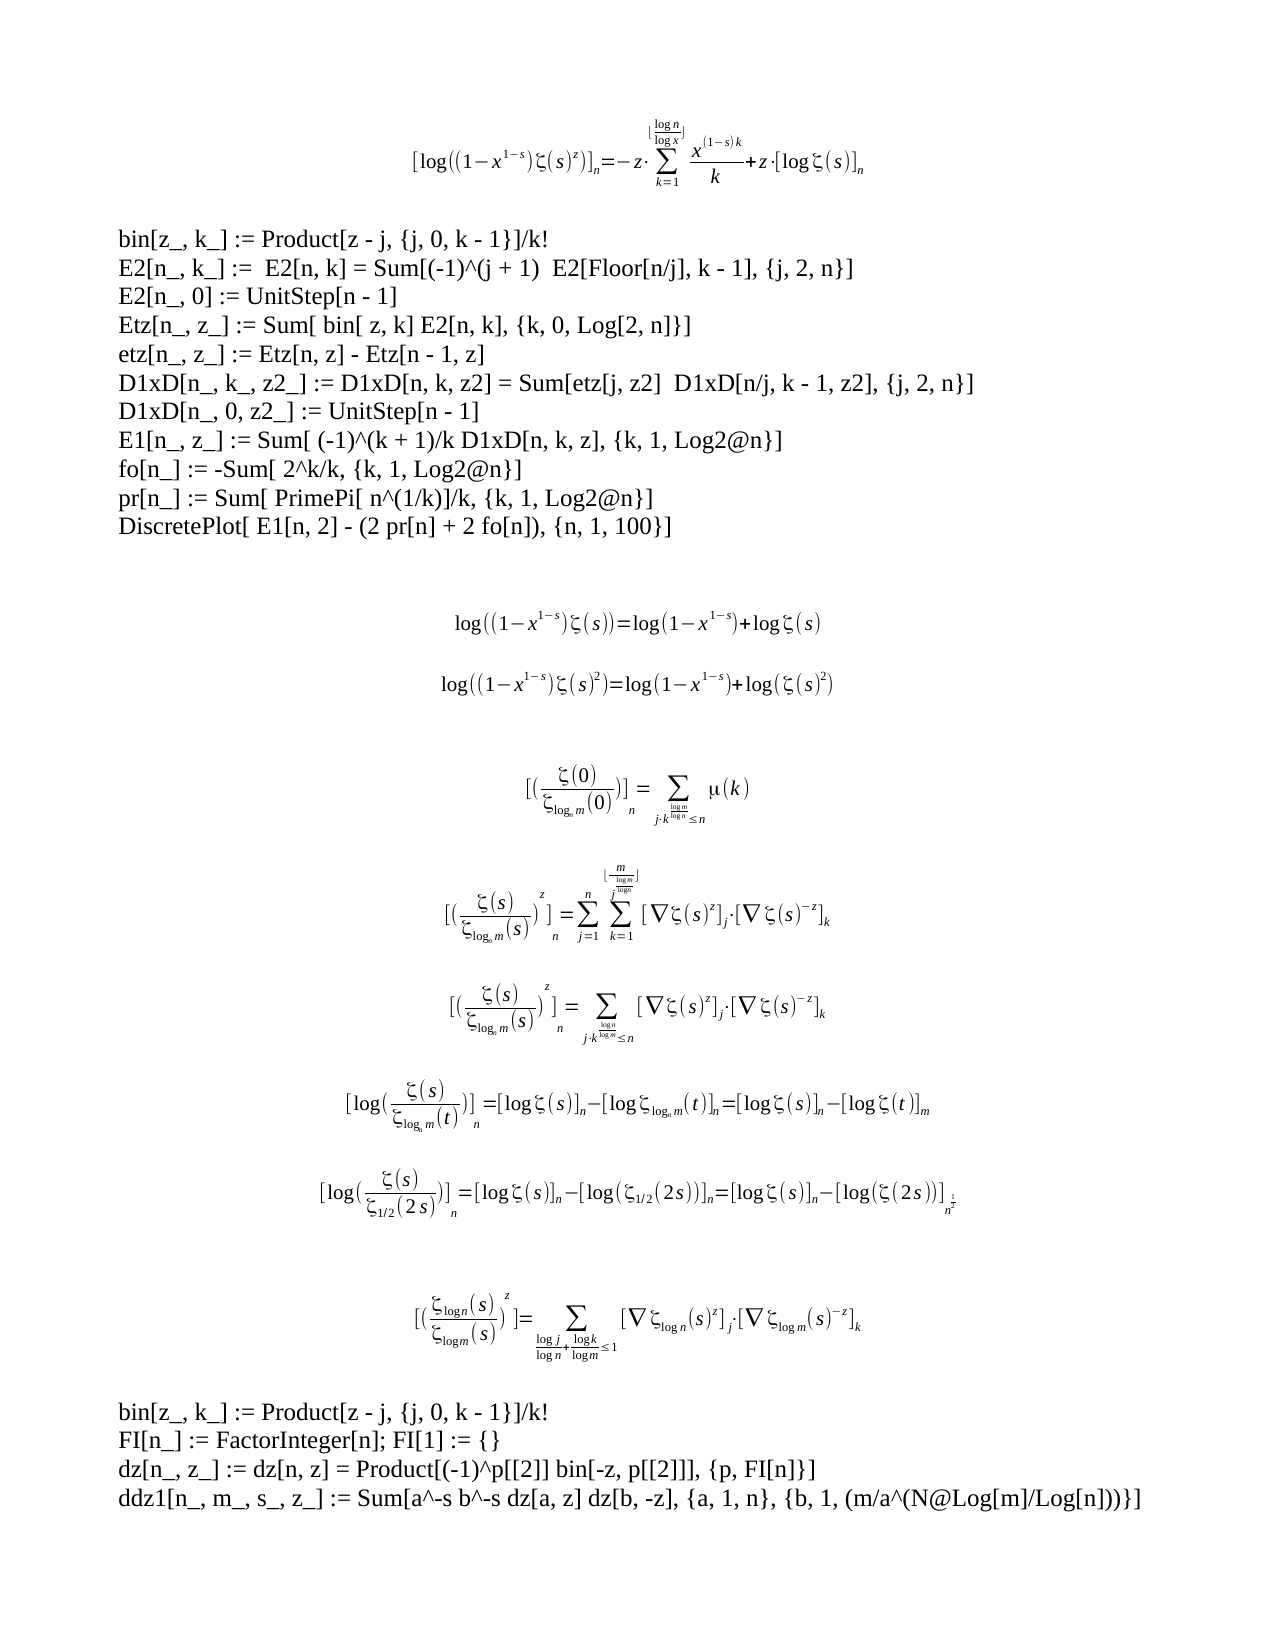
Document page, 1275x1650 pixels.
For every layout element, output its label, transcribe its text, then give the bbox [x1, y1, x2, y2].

text E1[n_, z_] := Sum[ (-1)^(k + 1)/k D1xD[n, k, z], {k, 1, Log2@n}] [118, 425, 1157, 454]
text fo[n_] := -Sum[ 2^k/k, {k, 1, Log2@n}] [118, 454, 1157, 483]
text etz[n_, z_] := Etz[n, z] - Etz[n - 1, z] [118, 339, 1157, 368]
text FI[n_] := FactorInteger[n]; FI[1] := {} [118, 1425, 1157, 1454]
text DiscretePlot[ E1[n, 2] - (2 pr[n] + 2 fo[n]), {n, 1, 100}] [118, 511, 1157, 540]
text dz[n_, z_] := dz[n, z] = Product[(-1)^p[[2]] bin[-z, p[[2]]], {p, FI[n]}] [118, 1454, 1157, 1483]
text bin[z_, k_] := Product[z - j, {j, 0, k - 1}]/k! [118, 1397, 1157, 1425]
text bin[z_, k_] := Product[z - j, {j, 0, k - 1}]/k! [118, 224, 1157, 253]
text D1xD[n_, 0, z2_] := UnitStep[n - 1] [118, 396, 1157, 425]
text pr[n_] := Sum[ PrimePi[ n^(1/k)]/k, {k, 1, Log2@n}] [118, 483, 1157, 511]
text ddz1[n_, m_, s_, z_] := Sum[a^-s b^-s dz[a, z] dz[b, -z], {a, 1, n}, {b, 1, (m/a^(N@Log[m]/Log[n]))}] [118, 1483, 1157, 1512]
text E2[n_, 0] := UnitStep[n - 1] [118, 281, 1157, 310]
text E2[n_, k_] := E2[n, k] = Sum[(-1)^(j + 1) E2[Floor[n/j], k - 1], {j, 2, n}] [118, 253, 1157, 281]
text D1xD[n_, k_, z2_] := D1xD[n, k, z2] = Sum[etz[j, z2] D1xD[n/j, k - 1, z2], {j, 2, n}] [118, 368, 1157, 396]
text Etz[n_, z_] := Sum[ bin[ z, k] E2[n, k], {k, 0, Log[2, n]}] [118, 310, 1157, 339]
